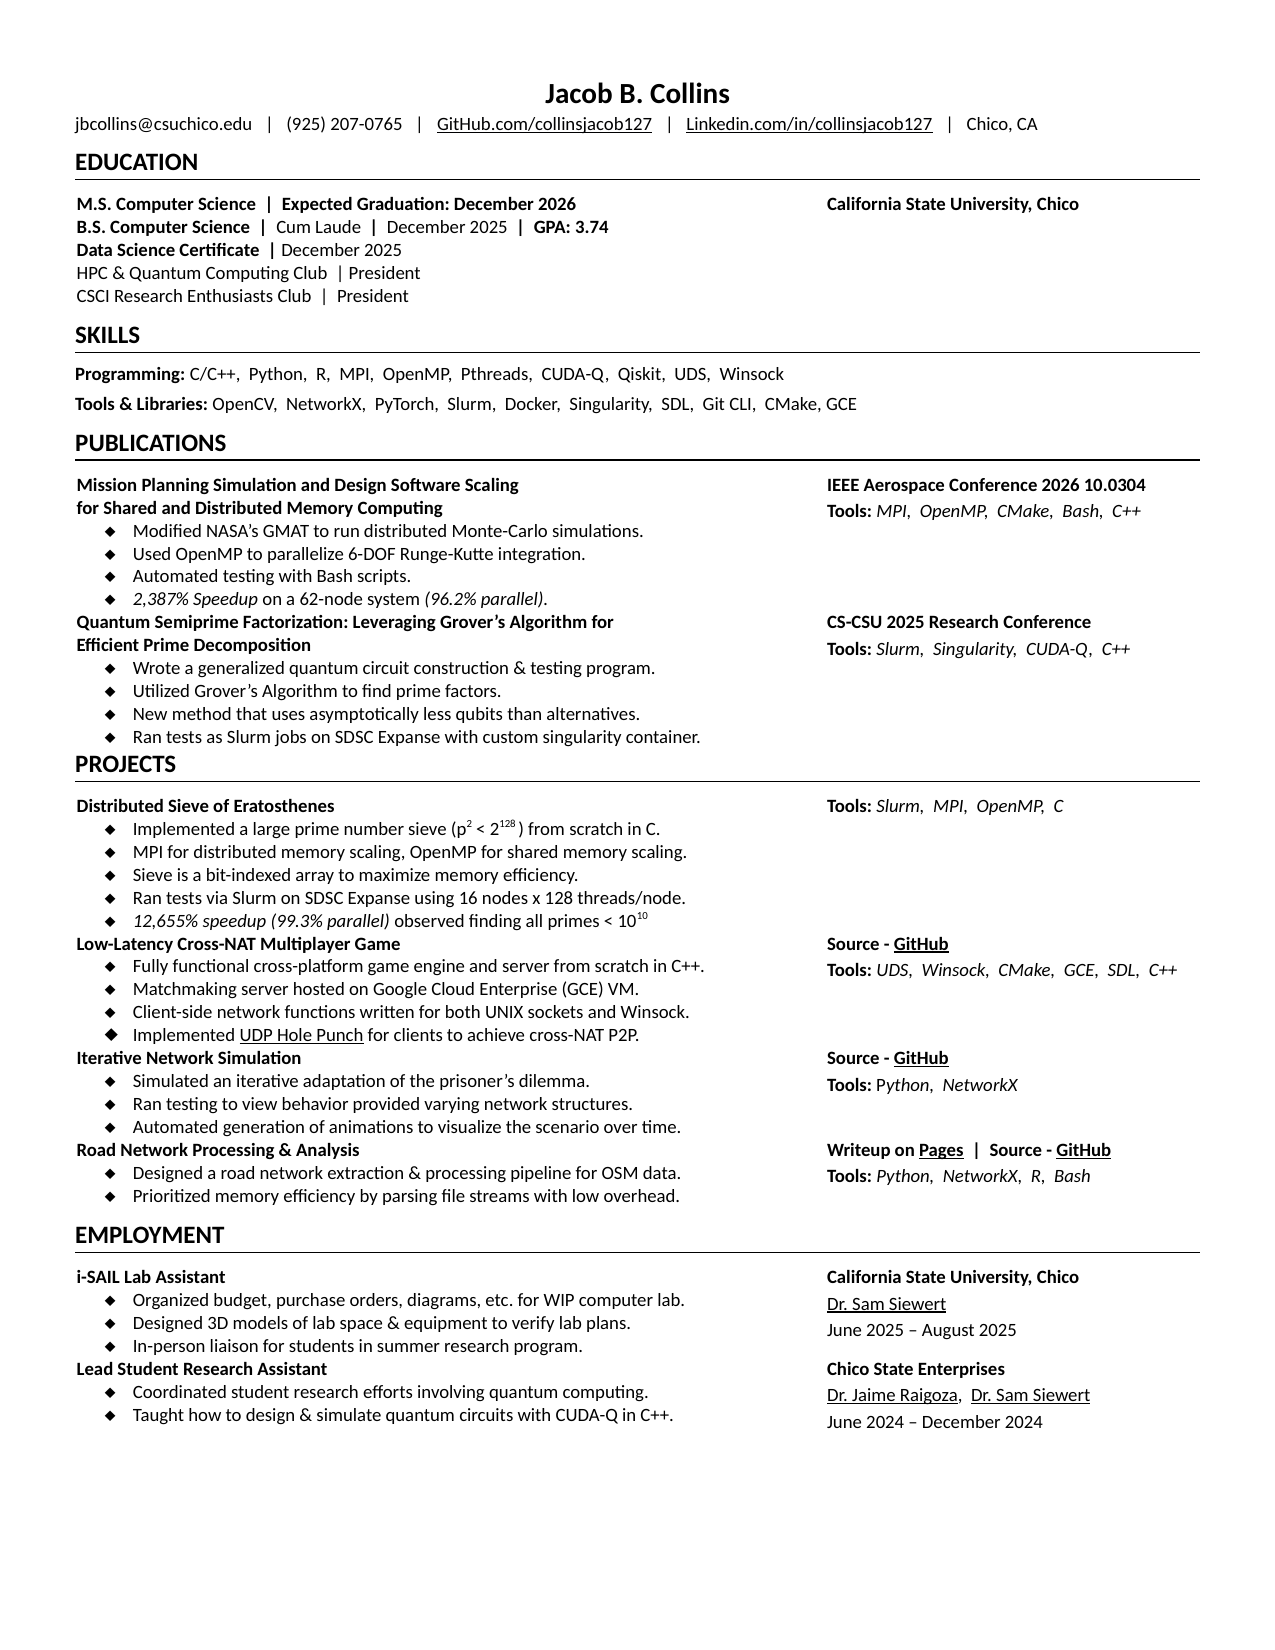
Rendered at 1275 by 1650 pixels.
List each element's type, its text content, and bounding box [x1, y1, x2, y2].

table_cell HPC & Quantum Computing Club | President [65, 261, 816, 284]
table_cell Chico State Enterprises Dr. Jaime Raigoza, Dr. Sam Siewert June 2024 – December 2024 [816, 1357, 1199, 1436]
table_header i-SAIL Lab Assistant Organized budget, purchase orders, diagrams, etc. for WIP computer lab. Designed 3D models of lab space & equipment to verify lab plans. In-person liaison for students in summer research program. [65, 1266, 816, 1357]
table_cell [816, 239, 1199, 261]
list SKILLS [75, 320, 1200, 352]
table_cell Source - GitHub Tools: UDS, Winsock, CMake, GCE, SDL, C++ [816, 932, 1228, 1046]
table_cell Source - GitHub Tools: Python, NetworkX [816, 1046, 1228, 1138]
text PUBLICATIONS [75, 427, 1200, 459]
table_cell CS-CSU 2025 Research Conference Tools: Slurm, Singularity, CUDA-Q, C++ [816, 611, 1228, 748]
table_header California State University, Chico [816, 193, 1199, 216]
table_cell [816, 261, 1199, 284]
text EDUCATION [75, 146, 1200, 179]
table_header IEEE Aerospace Conference 2026 10.0304 Tools: MPI, OpenMP, CMake, Bash, C++ [816, 473, 1228, 611]
list Programming: C/C++, Python, R, MPI, OpenMP, Pthreads, CUDA-Q, Qiskit, UDS, Winsock [75, 366, 1200, 384]
table_cell B.S. Computer Science | Cum Laude | December 2025 | GPA: 3.74 [65, 216, 816, 238]
table_header Mission Planning Simulation and Design Software Scaling for Shared and Distributed Memory Computing Modified NASA’s GMAT to run distributed Monte-Carlo simulations. Used OpenMP to parallelize 6-DOF Runge-Kutte integration. Automated testing with Bash scripts. 2,387% Speedup on a 62-node system (96.2% parallel). [65, 473, 816, 611]
list Tools & Libraries: OpenCV, NetworkX, PyTorch, Slurm, Docker, Singularity, SDL, Git CLI, CMake, GCE [75, 396, 1200, 414]
table_cell [816, 284, 1199, 307]
table_cell [816, 216, 1199, 238]
table_cell Road Network Processing & Analysis Designed a road network extraction & processing pipeline for OSM data. Prioritized memory efficiency by parsing file streams with low overhead. [65, 1138, 816, 1207]
table_header California State University, Chico Dr. Sam Siewert June 2025 – August 2025 [816, 1266, 1199, 1357]
table_cell Quantum Semiprime Factorization: Leveraging Grover’s Algorithm for Efficient Prime Decomposition Wrote a generalized quantum circuit construction & testing program. Utilized Grover’s Algorithm to find prime factors. New method that uses asymptotically less qubits than alternatives. Ran tests as Slurm jobs on SDSC Expanse with custom singularity container. [65, 611, 816, 748]
table_cell Lead Student Research Assistant Coordinated student research efforts involving quantum computing. Taught how to design & simulate quantum circuits with CUDA-Q in C++. [65, 1357, 816, 1436]
table_cell Writeup on Pages | Source - GitHub Tools: Python, NetworkX, R, Bash [816, 1138, 1228, 1207]
table_cell CSCI Research Enthusiasts Club | President [65, 284, 816, 307]
table_cell Data Science Certificate | December 2025 [65, 239, 816, 261]
list jbcollins@csuchico.edu | (925) 207-0765 | GitHub.com/collinsjacob127 | Linkedin.com/in/collinsjacob127 | Chico, CA [75, 116, 1200, 134]
text ­Jacob B. Collins [75, 75, 1200, 111]
table_header Distributed Sieve of Eratosthenes Implemented a large prime number sieve (p2 < 2128 ) from scratch in C. MPI for distributed memory scaling, OpenMP for shared memory scaling. Sieve is a bit-indexed array to maximize memory efficiency. Ran tests via Slurm on SDSC Expanse using 16 nodes x 128 threads/node. 12,655% speedup (99.3% parallel) observed finding all primes < 1010 [65, 794, 816, 932]
list EMPLOYMENT [75, 1219, 1200, 1252]
table_header M.S. Computer Science | Expected Graduation: December 2026 [65, 193, 816, 216]
table_header Tools: Slurm, MPI, OpenMP, C [816, 794, 1228, 932]
text PROJECTS [75, 748, 1200, 781]
table_cell Iterative Network Simulation Simulated an iterative adaptation of the prisoner’s dilemma. Ran testing to view behavior provided varying network structures. Automated generation of animations to visualize the scenario over time. [65, 1046, 816, 1138]
table_cell Low-Latency Cross-NAT Multiplayer Game Fully functional cross-platform game engine and server from scratch in C++. Matchmaking server hosted on Google Cloud Enterprise (GCE) VM. Client-side network functions written for both UNIX sockets and Winsock. Implemented UDP Hole Punch for clients to achieve cross-NAT P2P. [65, 932, 816, 1046]
